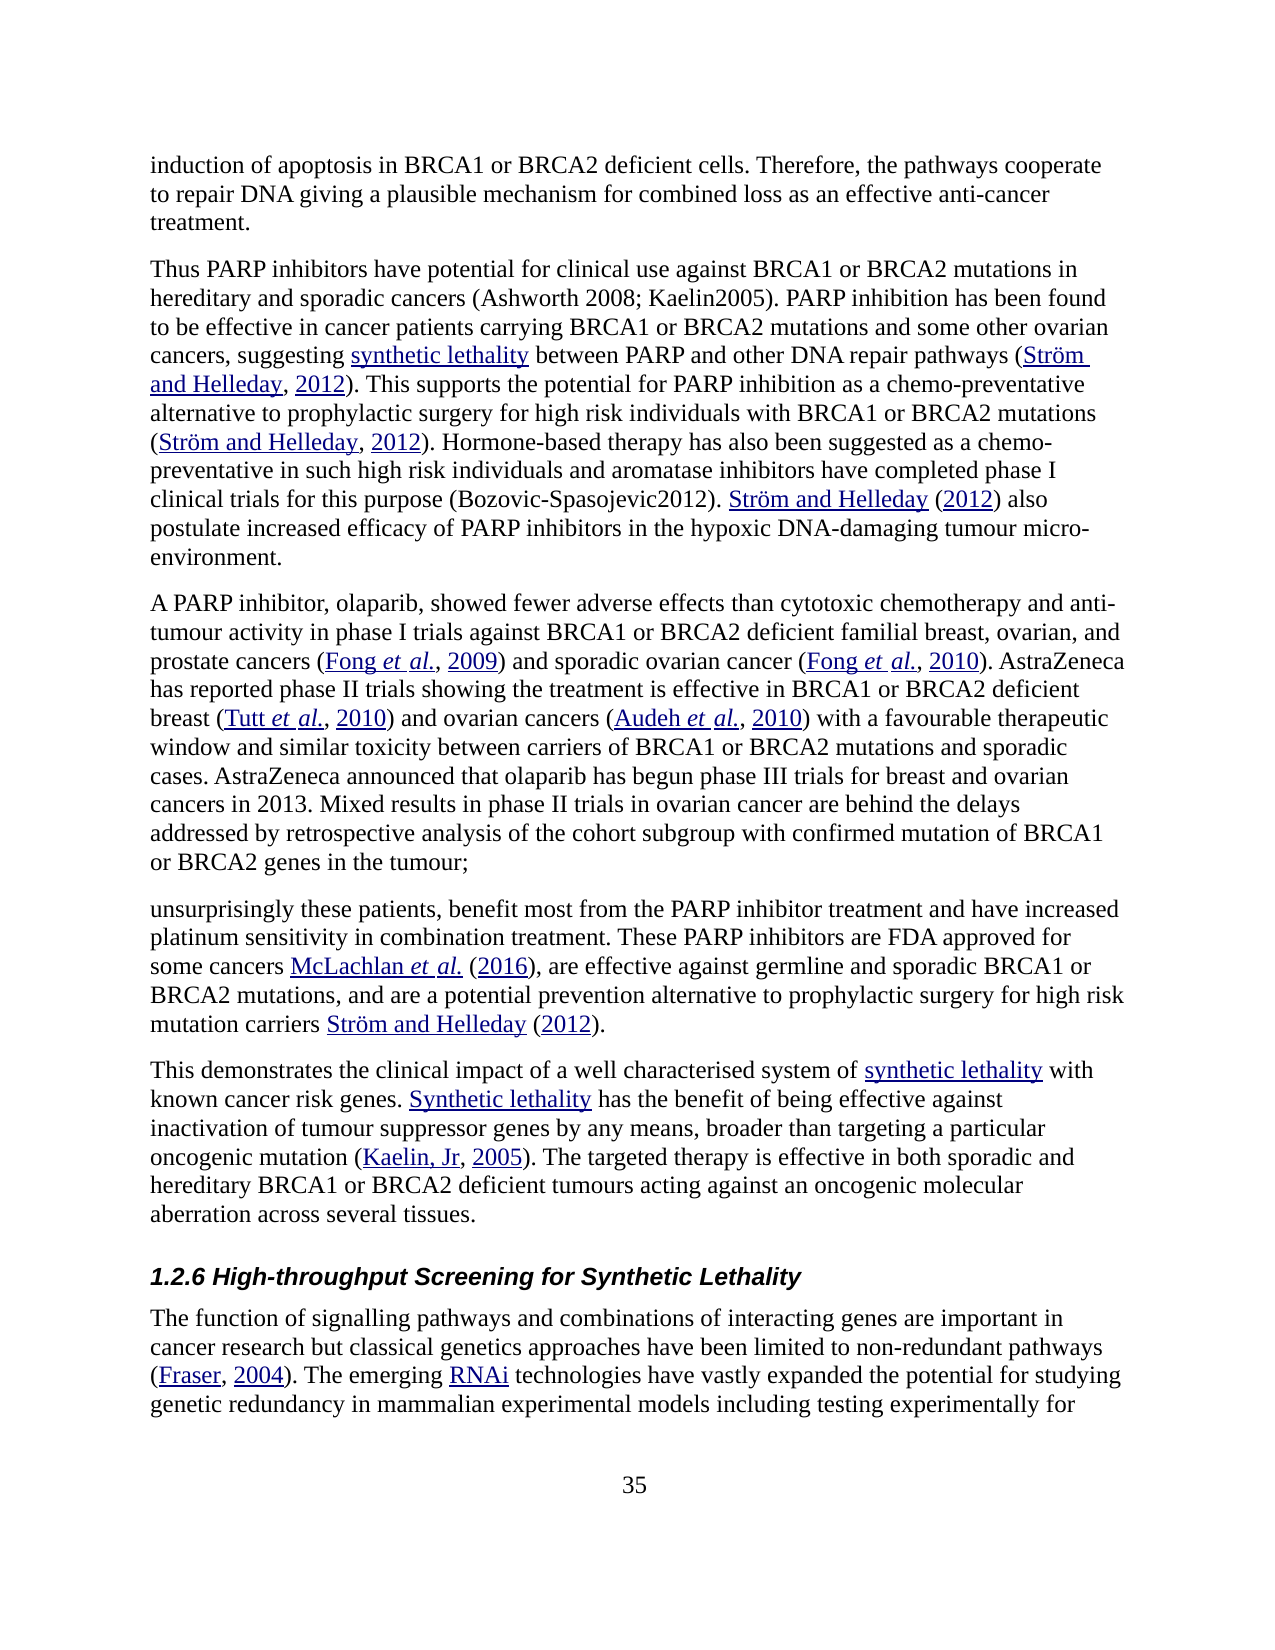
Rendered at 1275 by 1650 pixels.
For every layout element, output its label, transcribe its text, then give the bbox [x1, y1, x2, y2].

text This demonstrates the clinical impact of a well characterised system of synthetic lethality with known cancer risk genes. Synthetic lethality has the benefit of being effective against inactivation of tumour suppressor genes by any means, broader than targeting a particular oncogenic mutation (Kaelin, Jr, 2005). The targeted therapy is effective in both sporadic and hereditary BRCA1 or BRCA2 deficient tumours acting against an oncogenic molecular aberration across several tissues. [150, 1055, 1125, 1228]
text Thus PARP inhibitors have potential for clinical use against BRCA1 or BRCA2 mutations in hereditary and sporadic cancers (Ashworth 2008; Kaelin2005). PARP inhibition has been found to be effective in cancer patients carrying BRCA1 or BRCA2 mutations and some other ovarian cancers, suggesting synthetic lethality between PARP and other DNA repair pathways (Ström and Helleday, 2012). This supports the potential for PARP inhibition as a chemo-preventative alternative to prophylactic surgery for high risk individuals with BRCA1 or BRCA2 mutations (Ström and Helleday, 2012). Hormone-based therapy has also been suggested as a chemo-preventative in such high risk individuals and aromatase inhibitors have completed phase I clinical trials for this purpose (Bozovic-Spasojevic2012). Ström and Helleday (2012) also postulate increased efficacy of PARP inhibitors in the hypoxic DNA-damaging tumour micro-environment. [150, 254, 1125, 570]
subtitle 1.2.6 High-throughput Screening for Synthetic Lethality [150, 1262, 1125, 1290]
text induction of apoptosis in BRCA1 or BRCA2 deficient cells. Therefore, the pathways cooperate to repair DNA giving a plausible mechanism for combined loss as an effective anti-cancer treatment. [150, 150, 1125, 236]
text unsurprisingly these patients, benefit most from the PARP inhibitor treatment and have increased platinum sensitivity in combination treatment. These PARP inhibitors are FDA approved for some cancers McLachlan et al. (2016), are effective against germline and sporadic BRCA1 or BRCA2 mutations, and are a potential prevention alternative to prophylactic surgery for high risk mutation carriers Ström and Helleday (2012). [150, 894, 1125, 1037]
text A PARP inhibitor, olaparib, showed fewer adverse effects than cytotoxic chemotherapy and anti-tumour activity in phase I trials against BRCA1 or BRCA2 deficient familial breast, ovarian, and prostate cancers (Fong et al., 2009) and sporadic ovarian cancer (Fong et al., 2010). AstraZeneca has reported phase II trials showing the treatment is effective in BRCA1 or BRCA2 deficient breast (Tutt et al., 2010) and ovarian cancers (Audeh et al., 2010) with a favourable therapeutic window and similar toxicity between carriers of BRCA1 or BRCA2 mutations and sporadic cases. AstraZeneca announced that olaparib has begun phase III trials for breast and ovarian cancers in 2013. Mixed results in phase II trials in ovarian cancer are behind the delays addressed by retrospective analysis of the cohort subgroup with confirmed mutation of BRCA1 or BRCA2 genes in the tumour; [150, 588, 1125, 876]
text The function of signalling pathways and combinations of interacting genes are important in cancer research but classical genetics approaches have been limited to non-redundant pathways (Fraser, 2004). The emerging RNAi technologies have vastly expanded the potential for studying genetic redundancy in mammalian experimental models including testing experimentally for [150, 1303, 1125, 1418]
